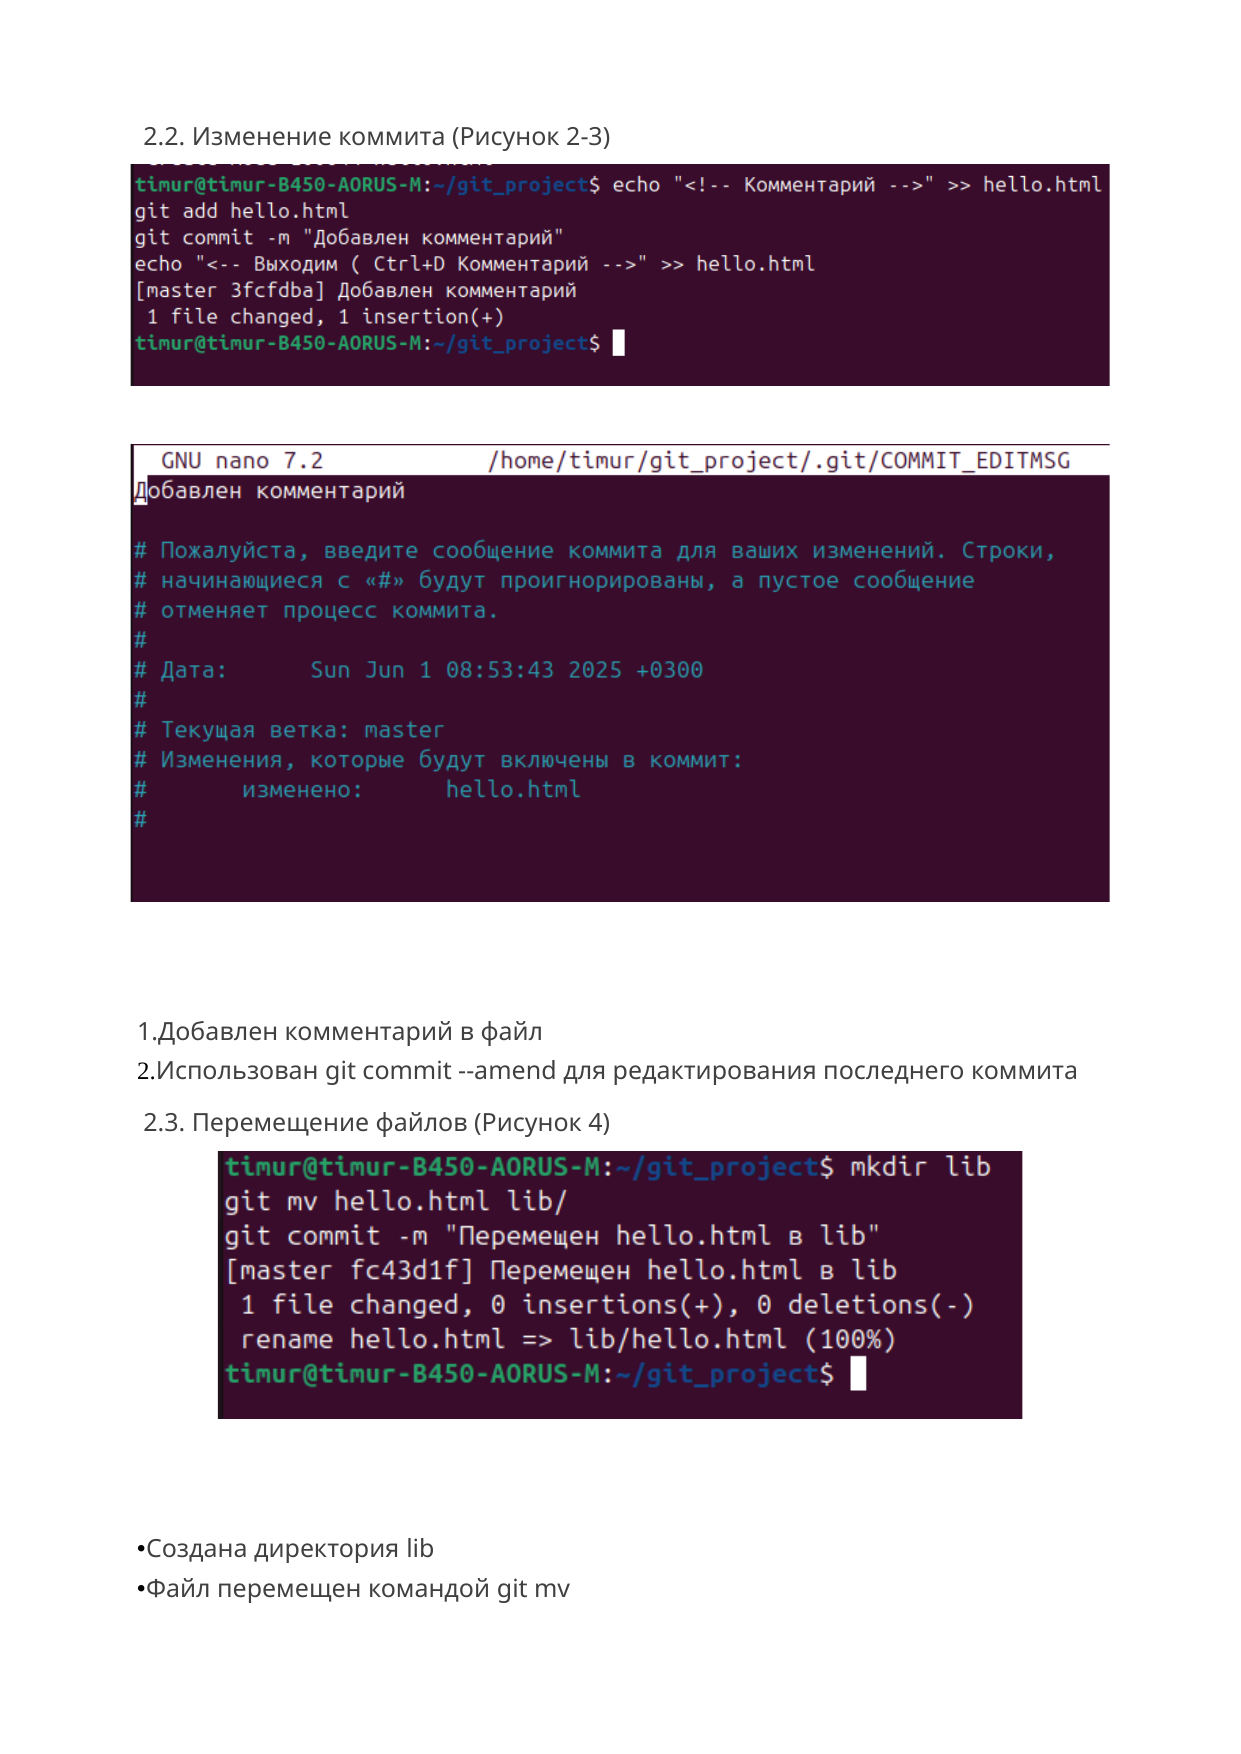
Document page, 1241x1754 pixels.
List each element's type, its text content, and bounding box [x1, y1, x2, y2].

picture [217, 1151, 1023, 1419]
list Файл перемещен командой git mv [118, 1570, 1122, 1604]
subtitle 2.2. Изменение коммита (Рисунок 2-3) [143, 118, 1122, 152]
picture [130, 444, 1110, 902]
picture [130, 164, 1110, 386]
list Использован git commit --amend для редактирования последнего коммита [118, 1053, 1122, 1087]
list Создана директория lib [118, 1531, 1122, 1565]
subtitle 2.3. Перемещение файлов (Рисунок 4) [143, 1105, 1122, 1139]
list Добавлен комментарий в файл [118, 1014, 1122, 1048]
